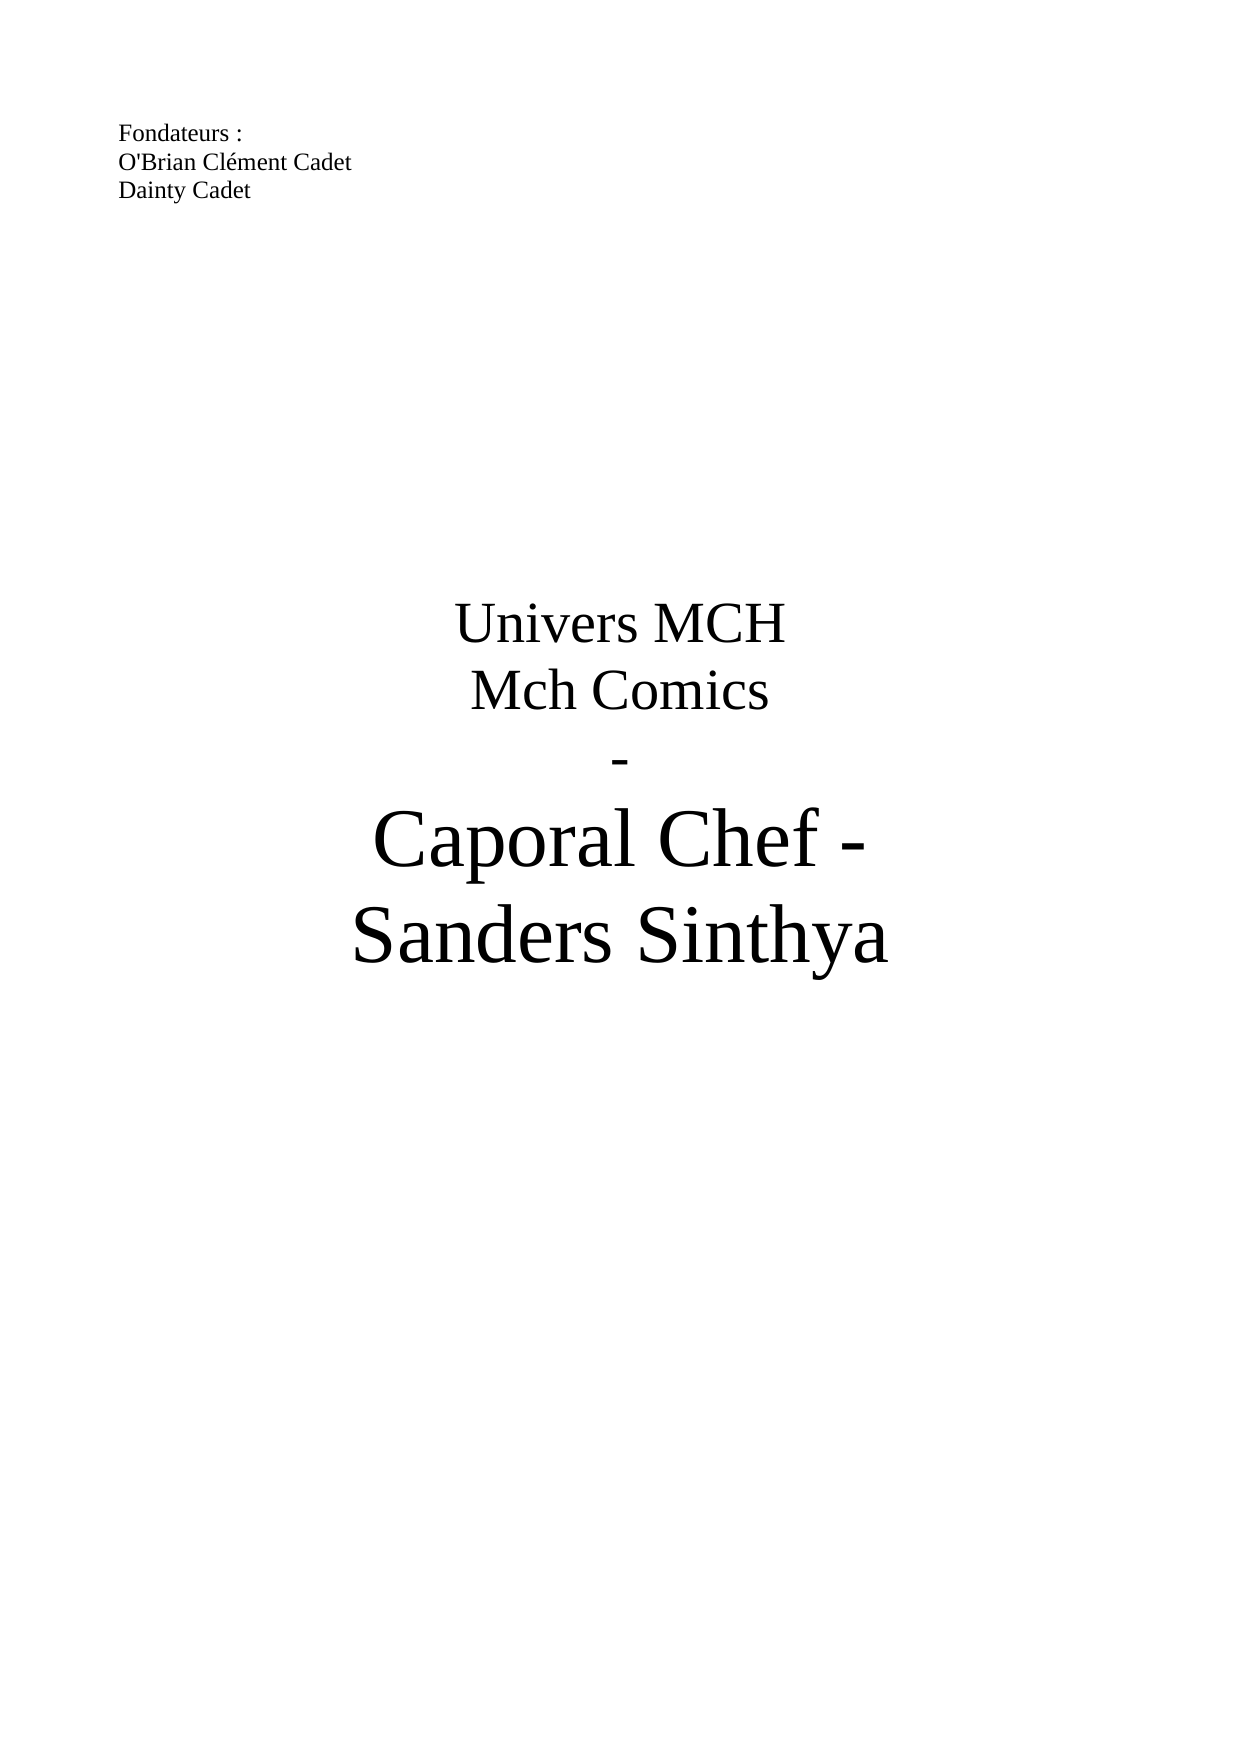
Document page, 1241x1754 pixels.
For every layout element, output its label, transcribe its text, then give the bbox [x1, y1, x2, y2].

text Univers MCH [118, 588, 1122, 655]
text Dainty Cadet [118, 176, 1122, 204]
text O'Brian Clément Cadet [118, 147, 1122, 176]
text Caporal Chef - [118, 789, 1122, 885]
text - [118, 722, 1122, 789]
text Fondateurs : [118, 118, 1122, 147]
text Mch Comics [118, 655, 1122, 722]
text Sanders Sinthya [118, 885, 1122, 981]
